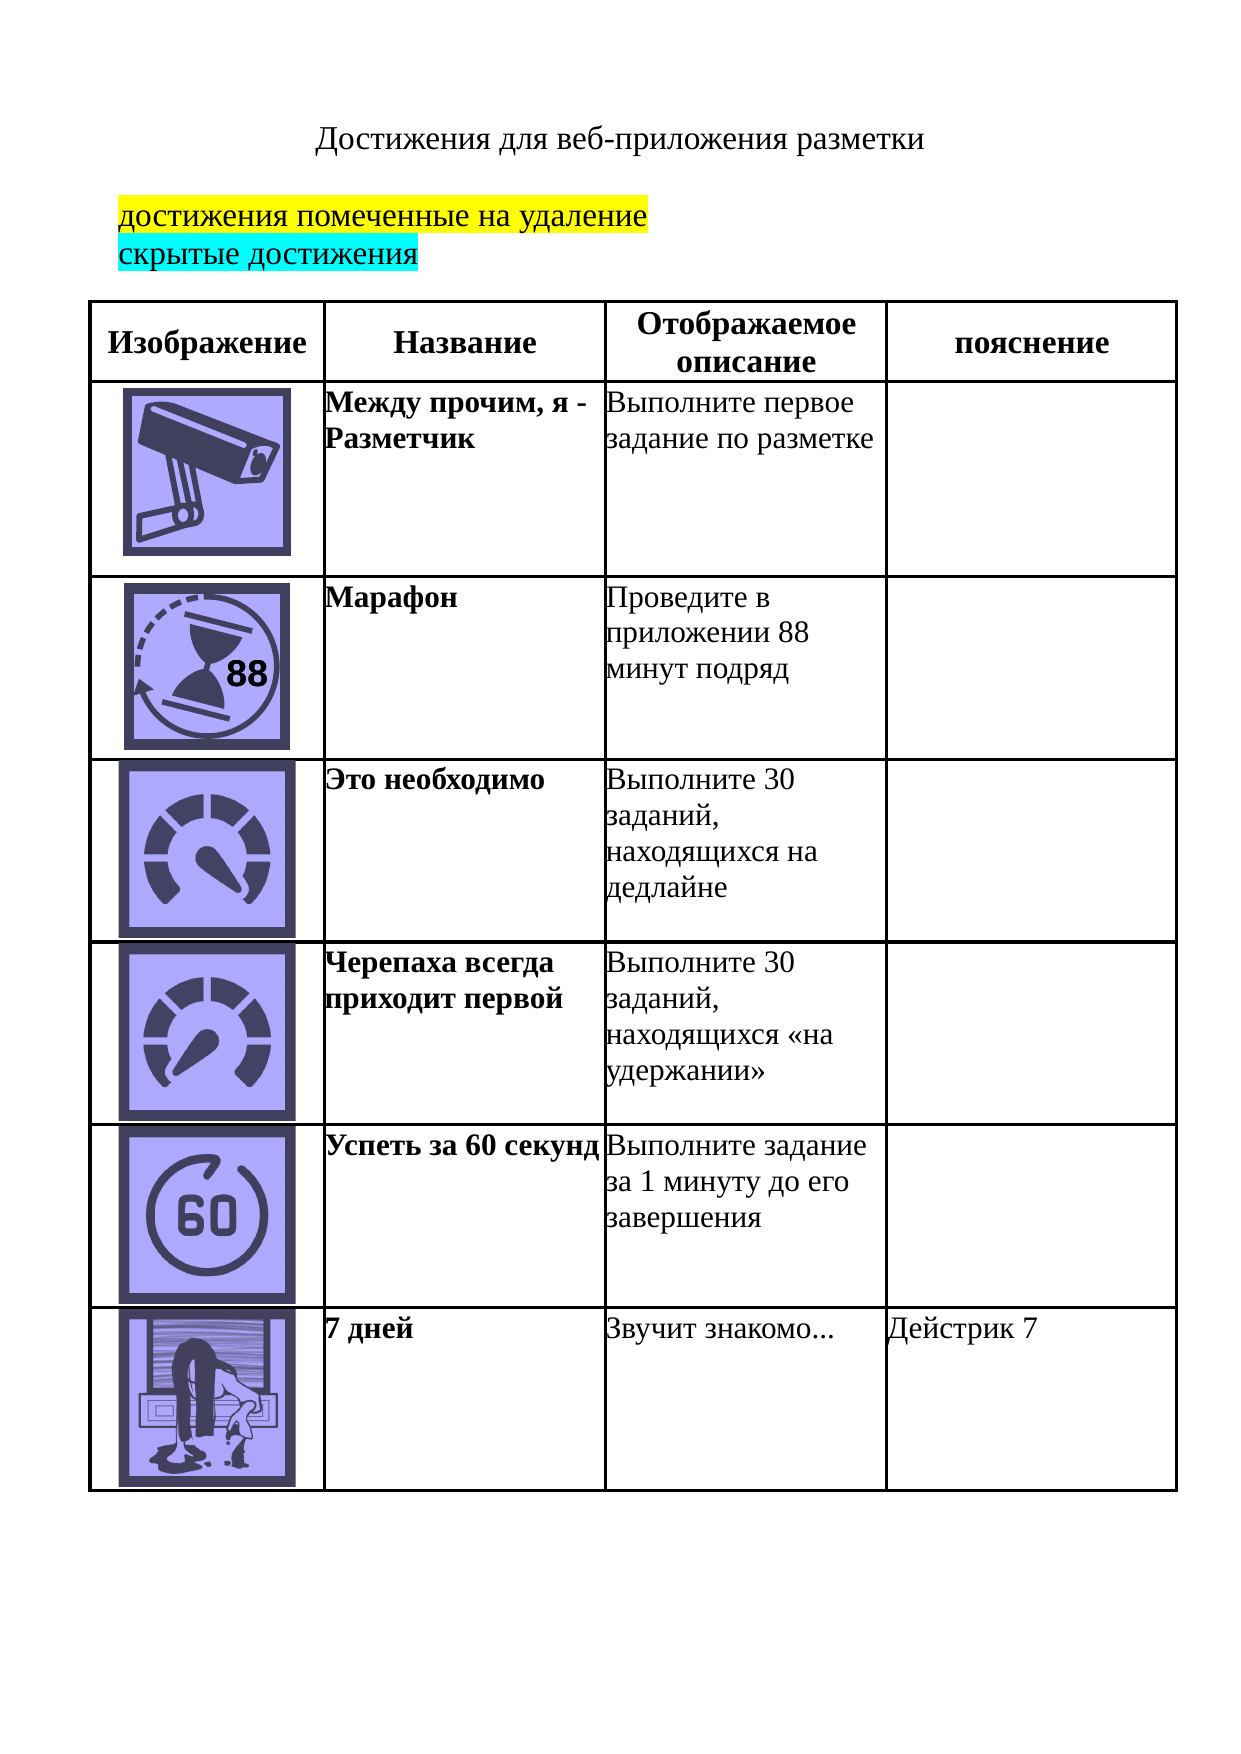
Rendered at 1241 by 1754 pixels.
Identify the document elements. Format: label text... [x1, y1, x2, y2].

picture [118, 1309, 296, 1487]
table_cell [92, 761, 323, 940]
text Достижения для веб-приложения разметки [118, 118, 1122, 156]
table_cell Черепаха всегда приходит первой [326, 944, 604, 1123]
table_cell Дейстрик 7 [888, 1309, 1175, 1489]
table_header Отображаемое описание [607, 303, 885, 380]
table_cell [92, 1126, 323, 1306]
text достижения помеченные на удаление [118, 195, 1122, 233]
table_cell [888, 383, 1175, 575]
table_cell [92, 1309, 323, 1489]
table_cell Выполните 30 заданий, находящихся «на удержании» [607, 944, 885, 1123]
table_cell [888, 944, 1175, 1123]
table_cell [888, 1126, 1175, 1306]
table_cell Звучит знакомо... [607, 1309, 885, 1489]
table_cell Проведите в приложении 88 минут подряд [607, 578, 885, 757]
table_cell 7 дней [326, 1309, 604, 1489]
table_cell Выполните задание за 1 минуту до его завершения [607, 1126, 885, 1306]
table_cell [92, 383, 323, 575]
table_cell [92, 944, 323, 1123]
table_header пояснение [888, 303, 1175, 380]
table_cell Между прочим, я - Разметчик [326, 383, 604, 575]
table_cell Марафон [326, 578, 604, 757]
table_cell Это необходимо [326, 761, 604, 940]
picture [118, 760, 296, 938]
picture [118, 1126, 296, 1304]
table_cell Выполните первое задание по разметке [607, 383, 885, 575]
table_header Название [326, 303, 604, 380]
picture [118, 943, 296, 1121]
text скрытые достижения [118, 233, 1122, 271]
table_cell [888, 578, 1175, 757]
table_cell Успеть за 60 секунд [326, 1126, 604, 1306]
table_cell [888, 761, 1175, 940]
table_cell [92, 578, 323, 757]
table_cell Выполните 30 заданий, находящихся на дедлайне [607, 761, 885, 940]
table_header Изображение [92, 303, 323, 380]
